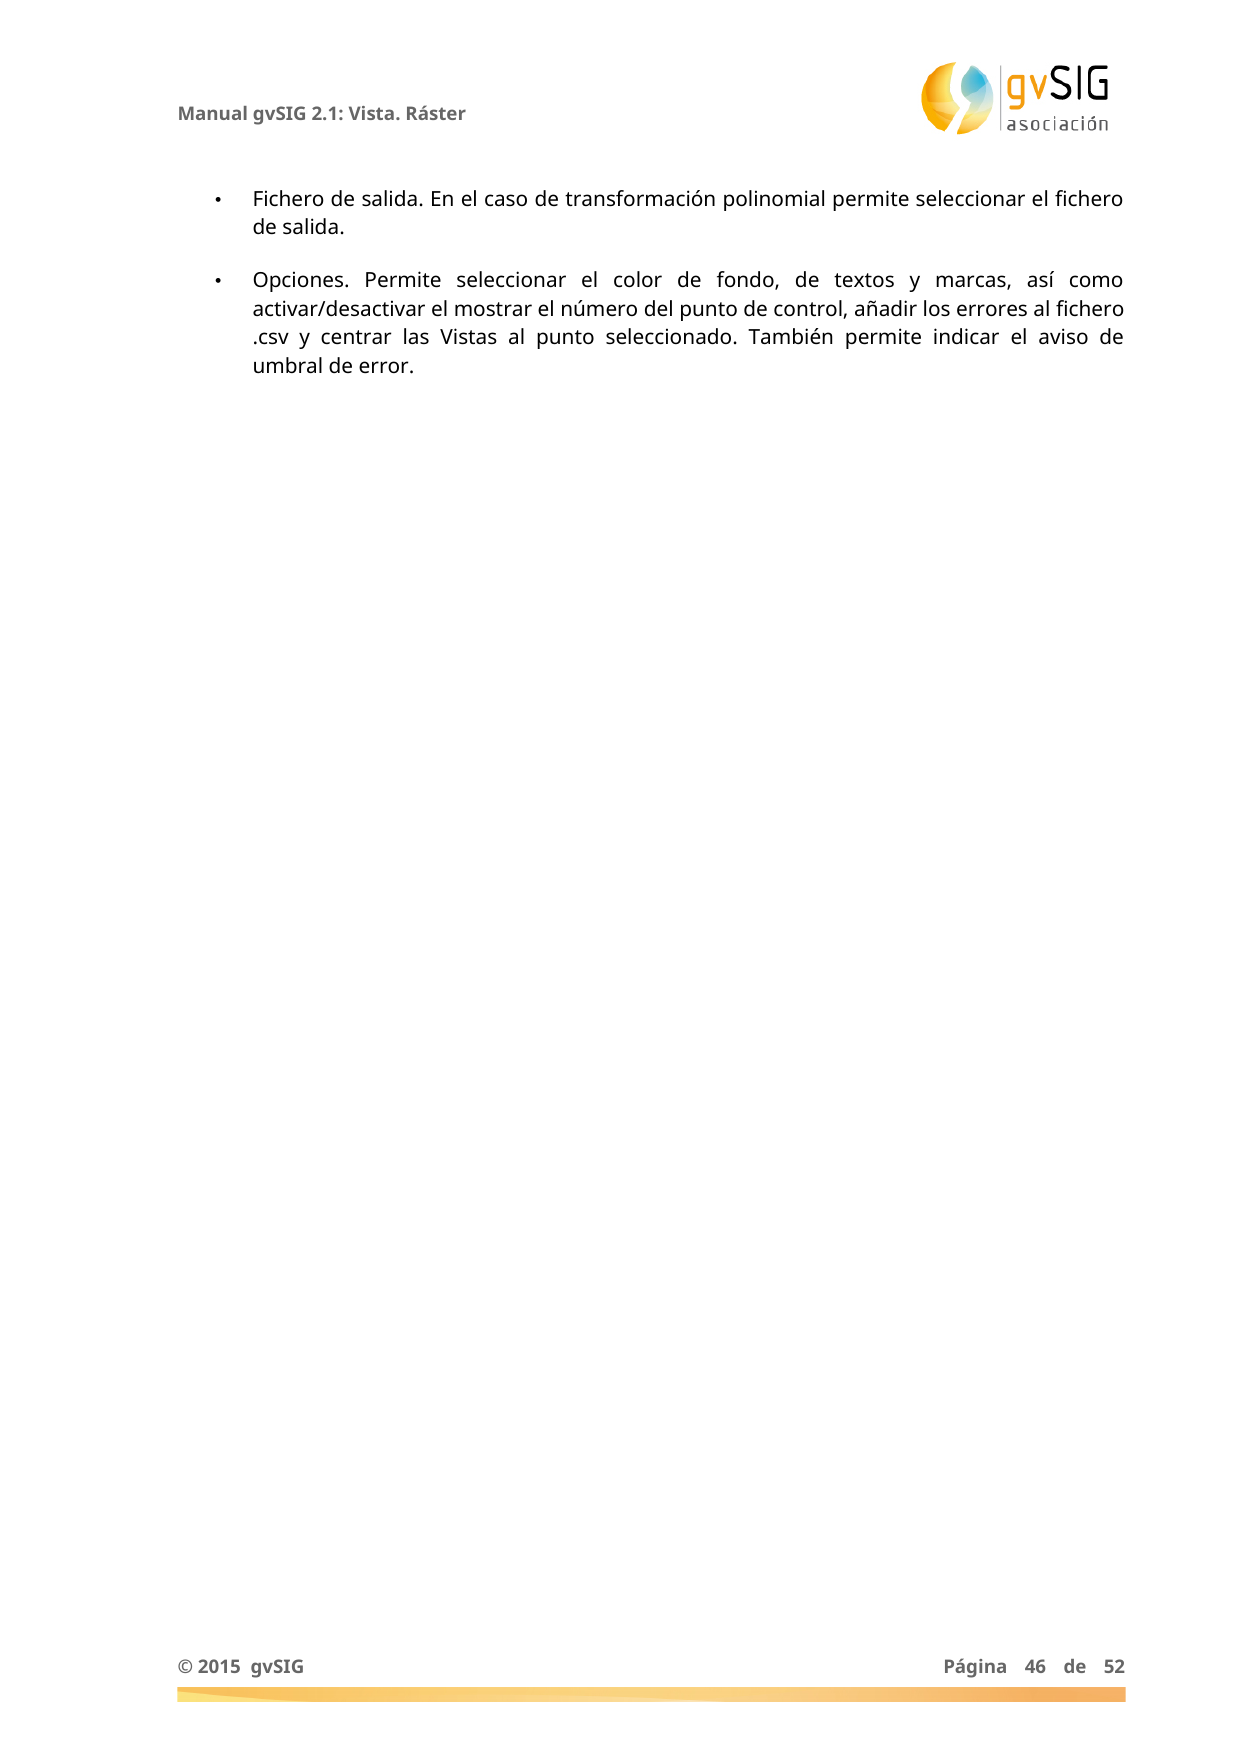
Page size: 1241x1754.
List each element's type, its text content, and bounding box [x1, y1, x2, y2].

picture [177, 1687, 1126, 1702]
list Opciones. Permite seleccionar el color de fondo, de textos y marcas, así como activar/desactivar el mostrar el número del punto de control, añadir los errores al fichero .csv y centrar las Vistas al punto seleccionado. También permite indicar el aviso de umbral de error. [215, 266, 1125, 379]
list Fichero de salida. En el caso de transformación polinomial permite seleccionar el fichero de salida. [215, 184, 1125, 241]
picture [902, 47, 1122, 148]
